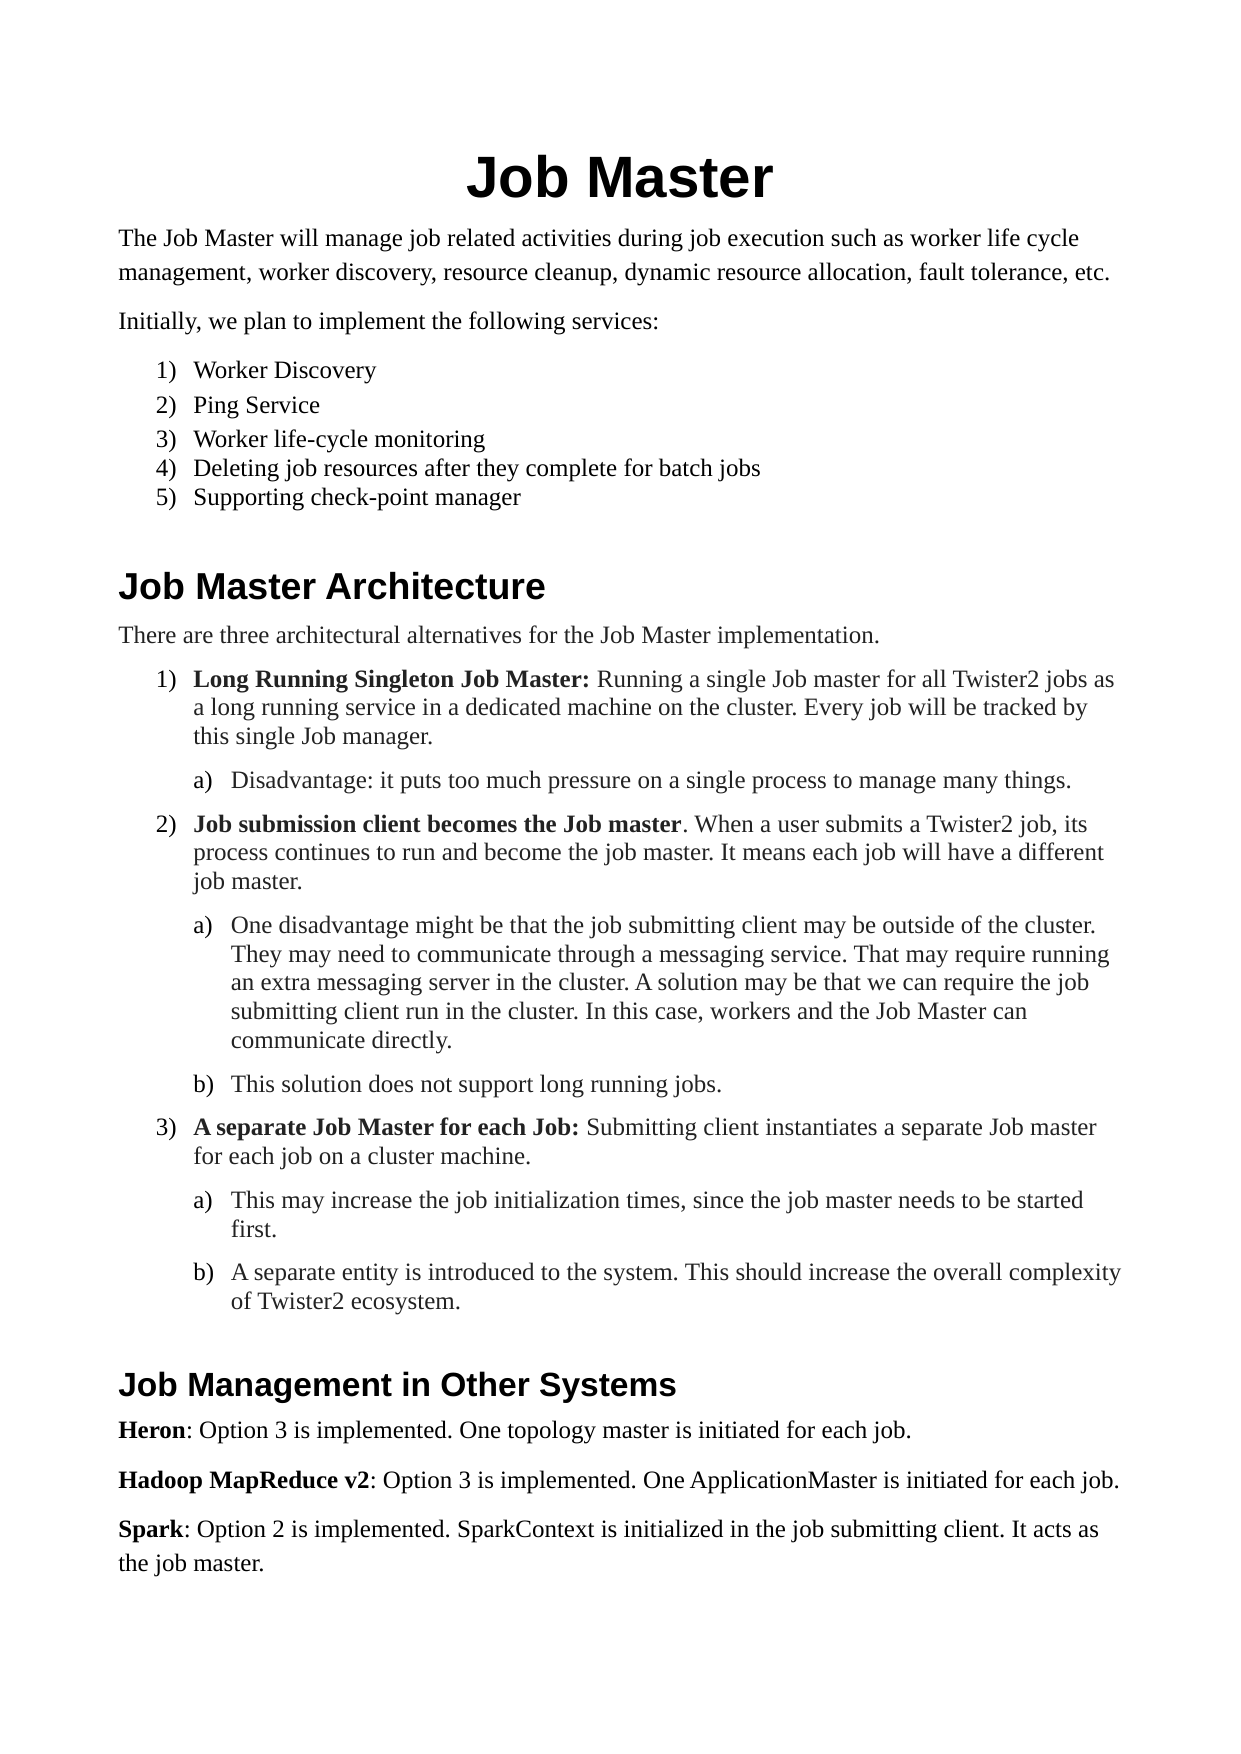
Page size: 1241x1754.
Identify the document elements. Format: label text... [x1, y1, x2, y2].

subtitle Job Master Architecture [118, 564, 1122, 607]
subtitle Job Management in Other Systems [118, 1364, 1122, 1403]
list Long Running Singleton Job Master: Running a single Job master for all Twister2 jobs as a long running service in a dedicated machine on the cluster. Every job will be tracked by this single Job manager. [156, 664, 1122, 750]
list This may increase the job initialization times, since the job master needs to be started first. [193, 1185, 1122, 1242]
text Heron: Option 3 is implemented. One topology master is initiated for each job. [118, 1416, 1122, 1444]
title Job Master [118, 143, 1122, 210]
list Disadvantage: it puts too much pressure on a single process to manage many things. [193, 765, 1122, 794]
list Worker life-cycle monitoring [156, 424, 1122, 453]
list Supporting check-point manager [156, 482, 1122, 511]
list One disadvantage might be that the job submitting client may be outside of the cluster. They may need to communicate through a messaging service. That may require running an extra messaging server in the cluster. A solution may be that we can require the job submitting client run in the cluster. In this case, workers and the Job Master can communicate directly. [193, 910, 1122, 1054]
text Initially, we plan to implement the following services: [118, 306, 1122, 335]
list A separate Job Master for each Job: Submitting client instantiates a separate Job master for each job on a cluster machine. [156, 1112, 1122, 1170]
list This solution does not support long running jobs. [193, 1069, 1122, 1097]
list Deleting job resources after they complete for batch jobs [156, 453, 1122, 482]
list Job submission client becomes the Job master. When a user submits a Twister2 job, its process continues to run and become the job master. It means each job will have a different job master. [156, 809, 1122, 895]
text Hadoop MapReduce v2: Option 3 is implemented. One ApplicationMaster is initiated for each job. [118, 1465, 1122, 1493]
list A separate entity is introduced to the system. This should increase the overall complexity of Twister2 ecosystem. [193, 1257, 1122, 1315]
text Spark: Option 2 is implemented. SparkContext is initialized in the job submitting client. It acts as the job master. [118, 1514, 1122, 1577]
list Worker Discovery [156, 355, 1122, 384]
list Ping Service [156, 390, 1122, 418]
text The Job Master will manage job related activities during job execution such as worker life cycle management, worker discovery, resource cleanup, dynamic resource allocation, fault tolerance, etc. [118, 223, 1122, 286]
text There are three architectural alternatives for the Job Master implementation. [118, 620, 1122, 649]
